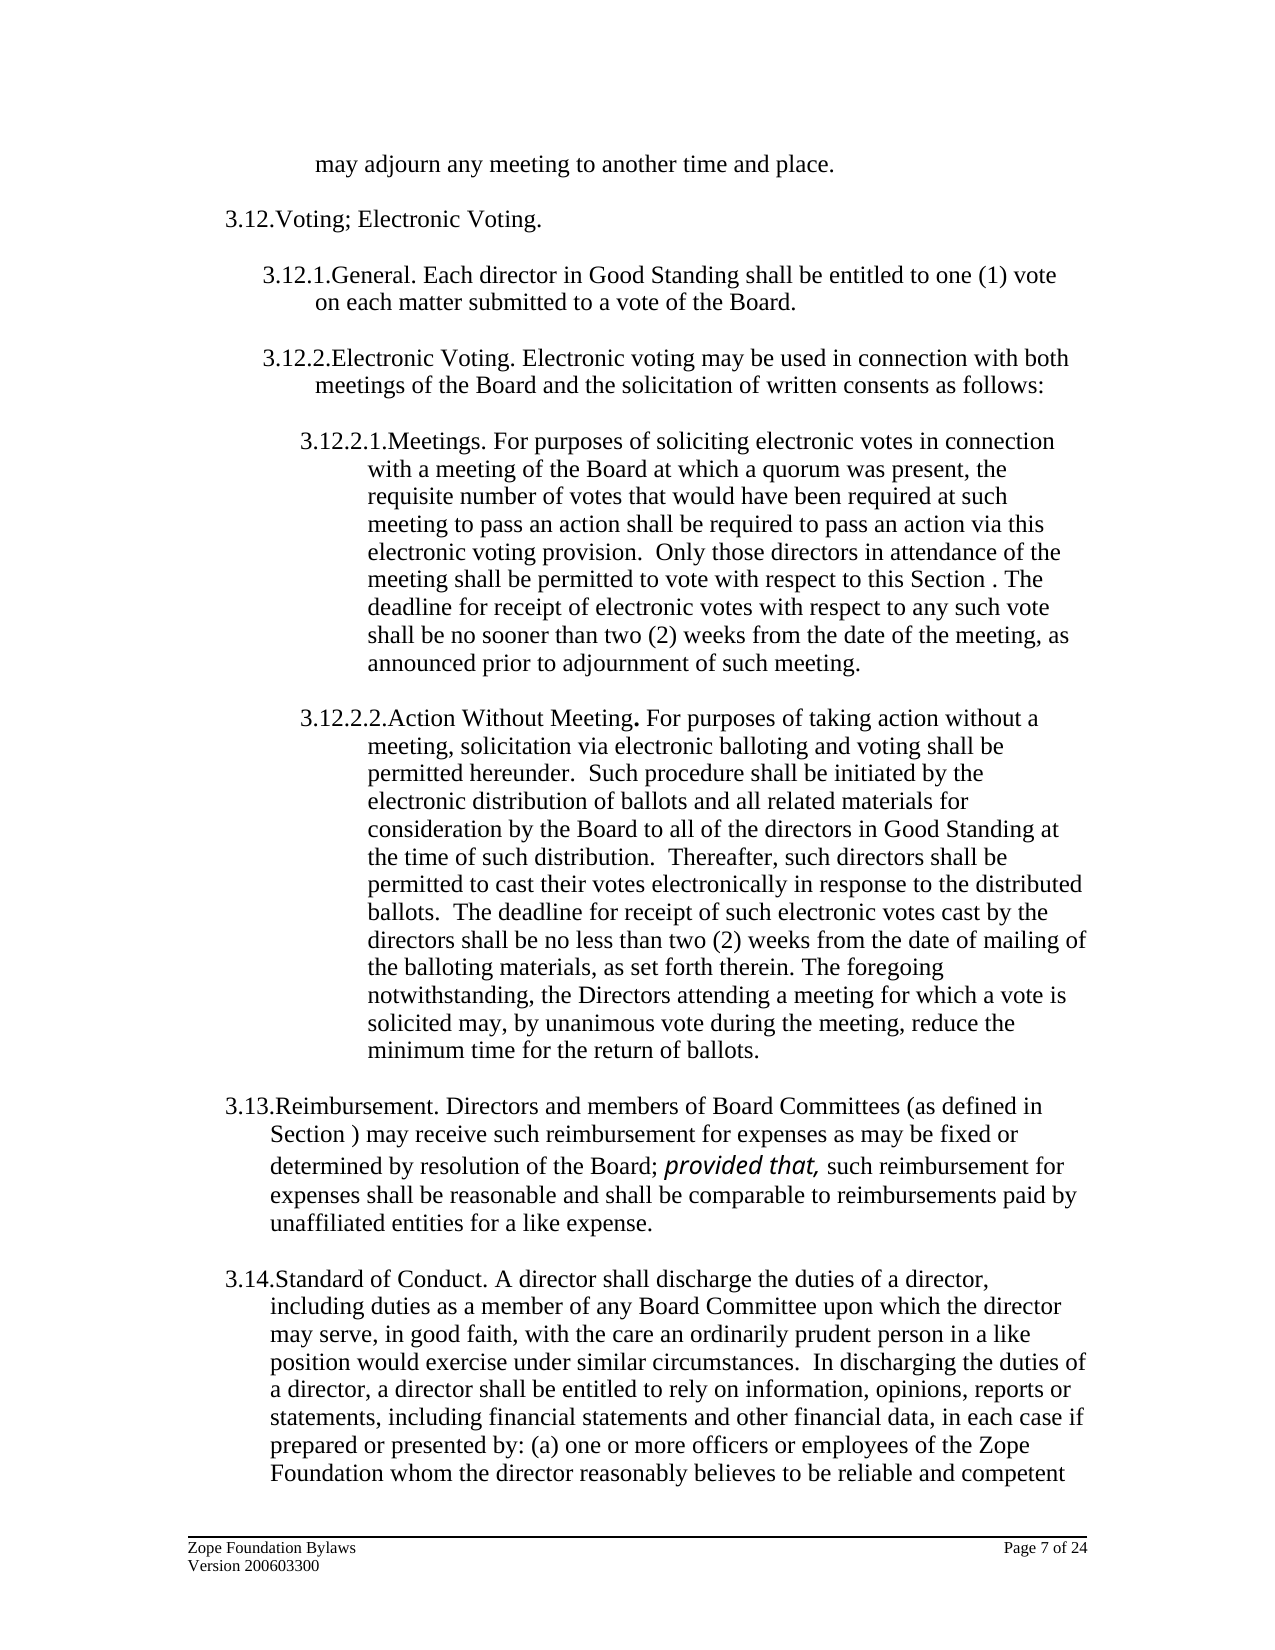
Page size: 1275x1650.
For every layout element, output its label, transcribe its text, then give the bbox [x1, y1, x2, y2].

list Voting; Electronic Voting. [225, 205, 1087, 261]
list Action Without Meeting. For purposes of taking action without a meeting, solicitation via electronic balloting and voting shall be permitted hereunder. Such procedure shall be initiated by the electronic distribution of ballots and all related materials for consideration by the Board to all of the directors in Good Standing at the time of such distribution. Thereafter, such directors shall be permitted to cast their votes electronically in response to the distributed ballots. The deadline for receipt of such electronic votes cast by the directors shall be no less than two (2) weeks from the date of mailing of the balloting materials, as set forth therein. The foregoing notwithstanding, the Directors attending a meeting for which a vote is solicited may, by unanimous vote during the meeting, reduce the minimum time for the return of ballots. [300, 704, 1087, 1092]
list Reimbursement. Directors and members of Board Committees (as defined in Section ) may receive such reimbursement for expenses as may be fixed or determined by resolution of the Board; provided that, such reimbursement for expenses shall be reasonable and shall be comparable to reimbursements paid by unaffiliated entities for a like expense. [225, 1092, 1087, 1265]
list Standard of Conduct. A director shall discharge the duties of a director, including duties as a member of any Board Committee upon which the director may serve, in good faith, with the care an ordinarily prudent person in a like position would exercise under similar circumstances. In discharging the duties of a director, a director shall be entitled to rely on information, opinions, reports or statements, including financial statements and other financial data, in each case if prepared or presented by: (a) one or more officers or employees of the Zope Foundation whom the director reasonably believes to be reliable and competent [225, 1265, 1087, 1486]
list General. Each director in Good Standing shall be entitled to one (1) vote on each matter submitted to a vote of the Board. [262, 261, 1087, 344]
list Electronic Voting. Electronic voting may be used in connection with both meetings of the Board and the solicitation of written consents as follows: [262, 344, 1087, 427]
list Meetings. For purposes of soliciting electronic votes in connection with a meeting of the Board at which a quorum was present, the requisite number of votes that would have been required at such meeting to pass an action shall be required to pass an action via this electronic voting provision. Only those directors in attendance of the meeting shall be permitted to vote with respect to this Section . The deadline for receipt of electronic votes with respect to any such vote shall be no sooner than two (2) weeks from the date of the meeting, as announced prior to adjournment of such meeting. [300, 427, 1087, 704]
list may adjourn any meeting to another time and place. [262, 150, 1087, 205]
